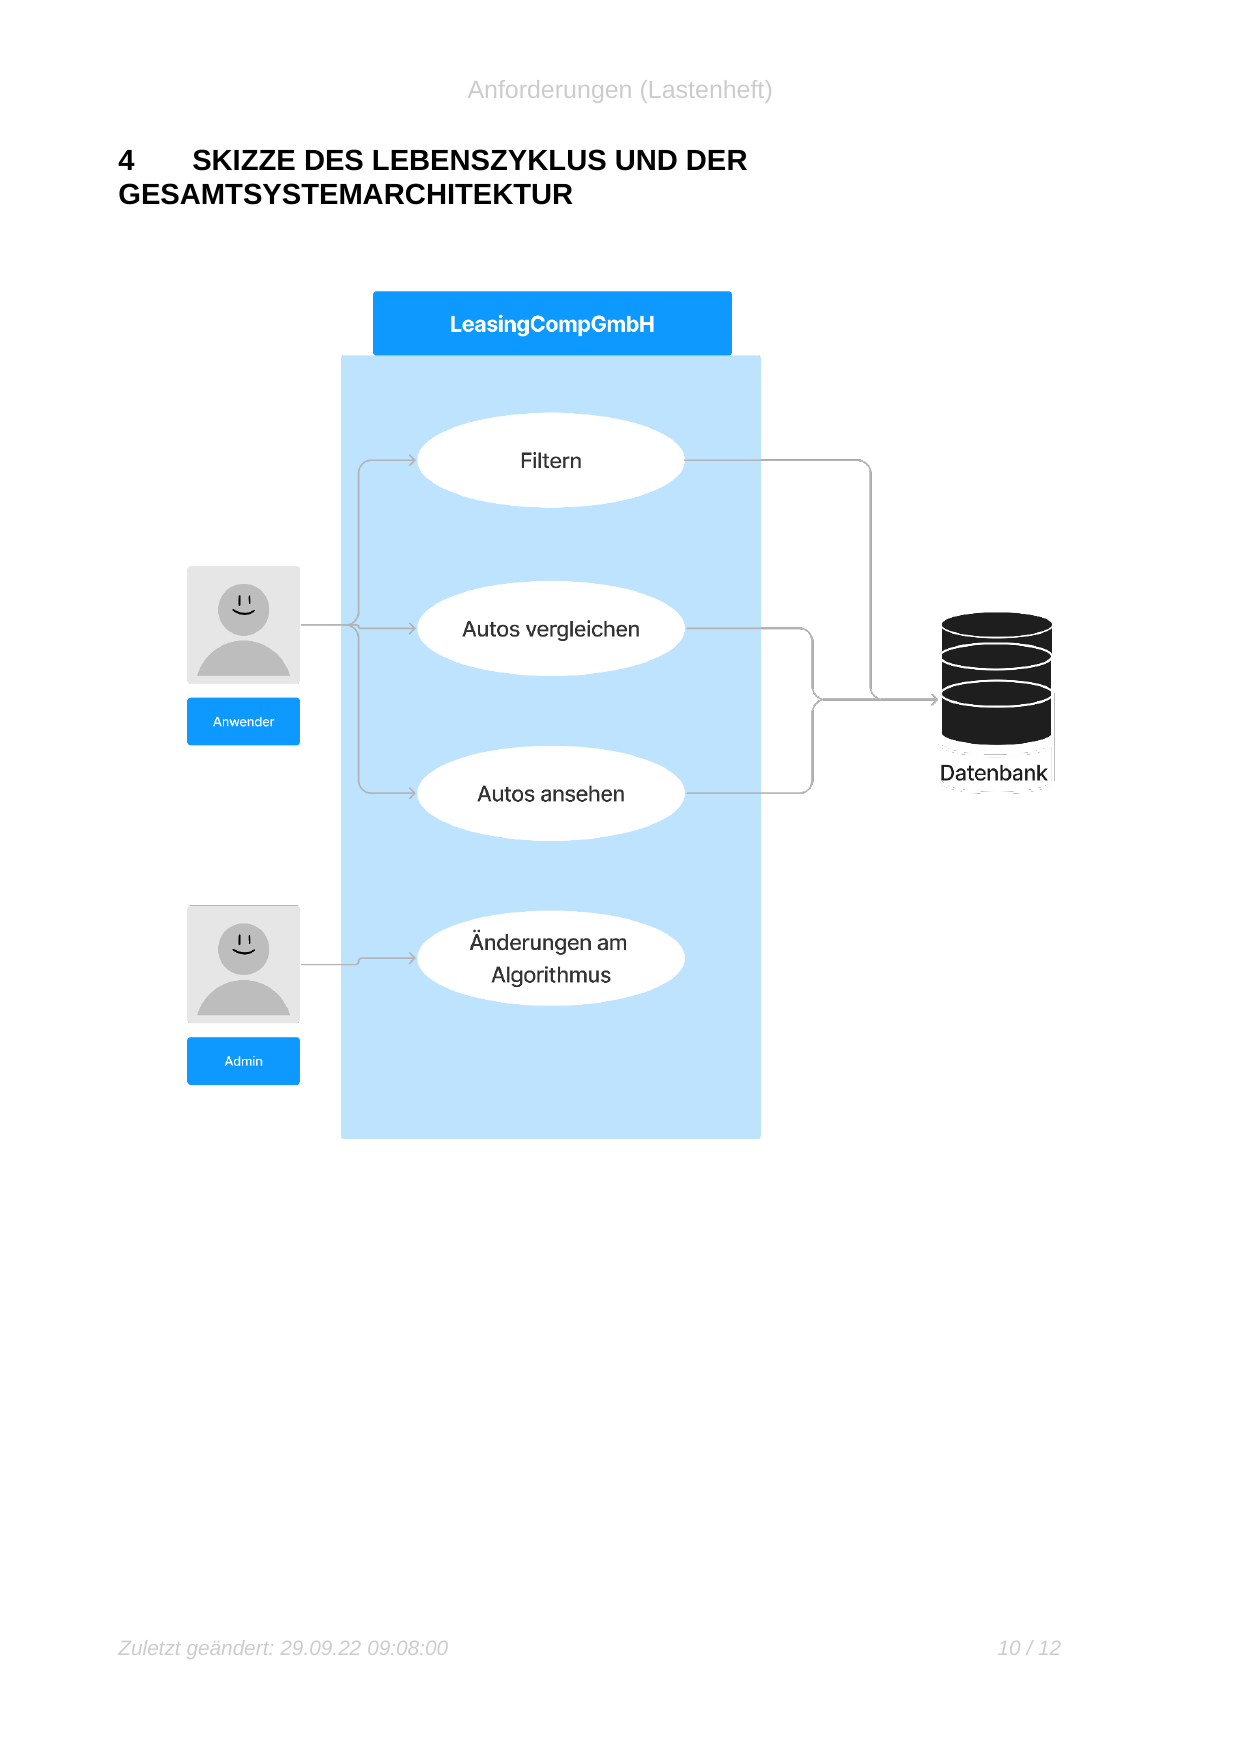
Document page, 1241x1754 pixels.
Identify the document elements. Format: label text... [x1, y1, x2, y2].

subtitle Skizze des Lebenszyklus und der Gesamtsystemarchitektur [118, 143, 1122, 210]
